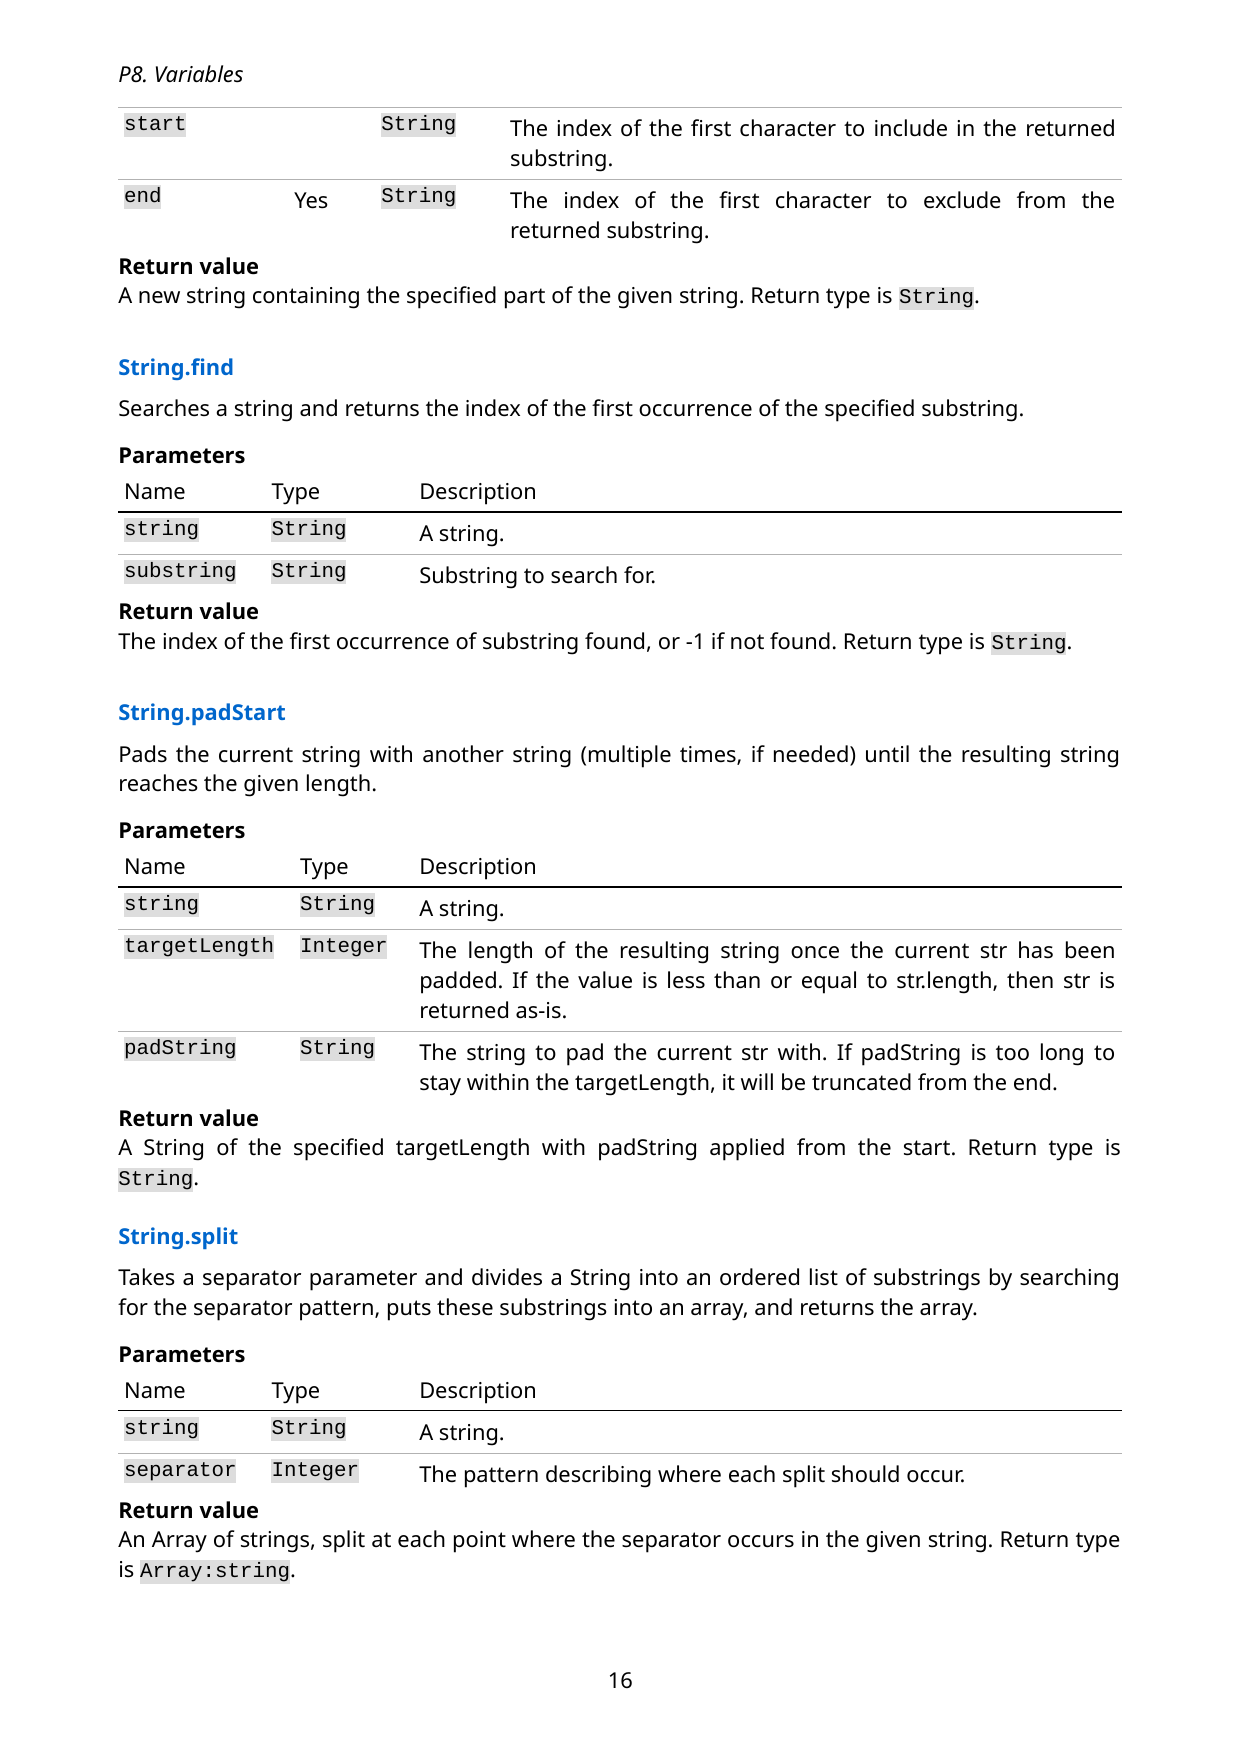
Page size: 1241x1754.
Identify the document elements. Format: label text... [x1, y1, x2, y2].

subtitle String.padStart [118, 697, 1122, 727]
table_cell The index of the first character to exclude from the returned substring. [504, 180, 1122, 251]
table_cell string [118, 513, 266, 554]
table_cell The index of the first character to include in the returned substring. [504, 108, 1122, 179]
table_cell separator [118, 1454, 266, 1495]
text Return value [118, 1103, 1122, 1132]
table_header Description [413, 845, 1122, 886]
text An Array of strings, split at each point where the separator occurs in the given string. Return type is Array:string. [118, 1524, 1122, 1584]
text Searches a string and returns the index of the first occurrence of the specified substring. [118, 393, 1122, 423]
text The index of the first occurrence of substring found, or -1 if not found. Return type is String. [118, 626, 1122, 656]
table_cell targetLength [118, 930, 294, 1031]
table_cell Integer [266, 1454, 413, 1495]
table_header Type [266, 470, 413, 511]
table_header Type [266, 1369, 413, 1410]
subtitle String.find [118, 352, 1122, 382]
table_cell String [266, 1411, 413, 1452]
table_cell String [376, 108, 504, 179]
table_cell string [118, 1411, 266, 1452]
table_cell String [266, 555, 413, 596]
text Parameters [118, 440, 1122, 470]
table_cell String [266, 513, 413, 554]
table_header Description [414, 1369, 1122, 1410]
text Pads the current string with another string (multiple times, if needed) until the resulting string reaches the given length. [118, 739, 1122, 798]
table_cell string [118, 888, 294, 929]
text Parameters [118, 1339, 1122, 1369]
table_cell String [376, 180, 504, 251]
text Return value [118, 1495, 1122, 1524]
text Return value [118, 596, 1122, 626]
text A new string containing the specified part of the given string. Return type is String. [118, 281, 1122, 310]
table_cell padString [118, 1032, 294, 1103]
table_cell A string. [413, 888, 1122, 929]
table_cell A string. [414, 513, 1122, 554]
table_cell Integer [294, 930, 413, 1031]
table_cell The length of the resulting string once the current str has been padded. If the value is less than or equal to str.length, then str is returned as-is. [413, 930, 1122, 1031]
table_cell end [118, 180, 247, 251]
text A String of the specified targetLength with padString applied from the start. Return type is String. [118, 1132, 1122, 1192]
table_cell [247, 108, 376, 179]
text Parameters [118, 815, 1122, 845]
text Takes a separator parameter and divides a String into an ordered list of substrings by searching for the separator pattern, puts these substrings into an array, and returns the array. [118, 1262, 1122, 1322]
table_header Type [294, 845, 413, 886]
table_cell substring [118, 555, 266, 596]
table_header Name [118, 845, 294, 886]
subtitle String.split [118, 1221, 1122, 1251]
table_cell start [118, 108, 247, 179]
table_cell String [294, 888, 413, 929]
table_cell Yes [247, 180, 376, 251]
table_header Description [414, 470, 1122, 511]
table_cell The pattern describing where each split should occur. [414, 1454, 1122, 1495]
table_cell A string. [414, 1411, 1122, 1452]
table_cell String [294, 1032, 413, 1103]
table_header Name [118, 1369, 266, 1410]
table_cell Substring to search for. [414, 555, 1122, 596]
table_cell The string to pad the current str with. If padString is too long to stay within the targetLength, it will be truncated from the end. [413, 1032, 1122, 1103]
table_header Name [118, 470, 266, 511]
text Return value [118, 251, 1122, 281]
